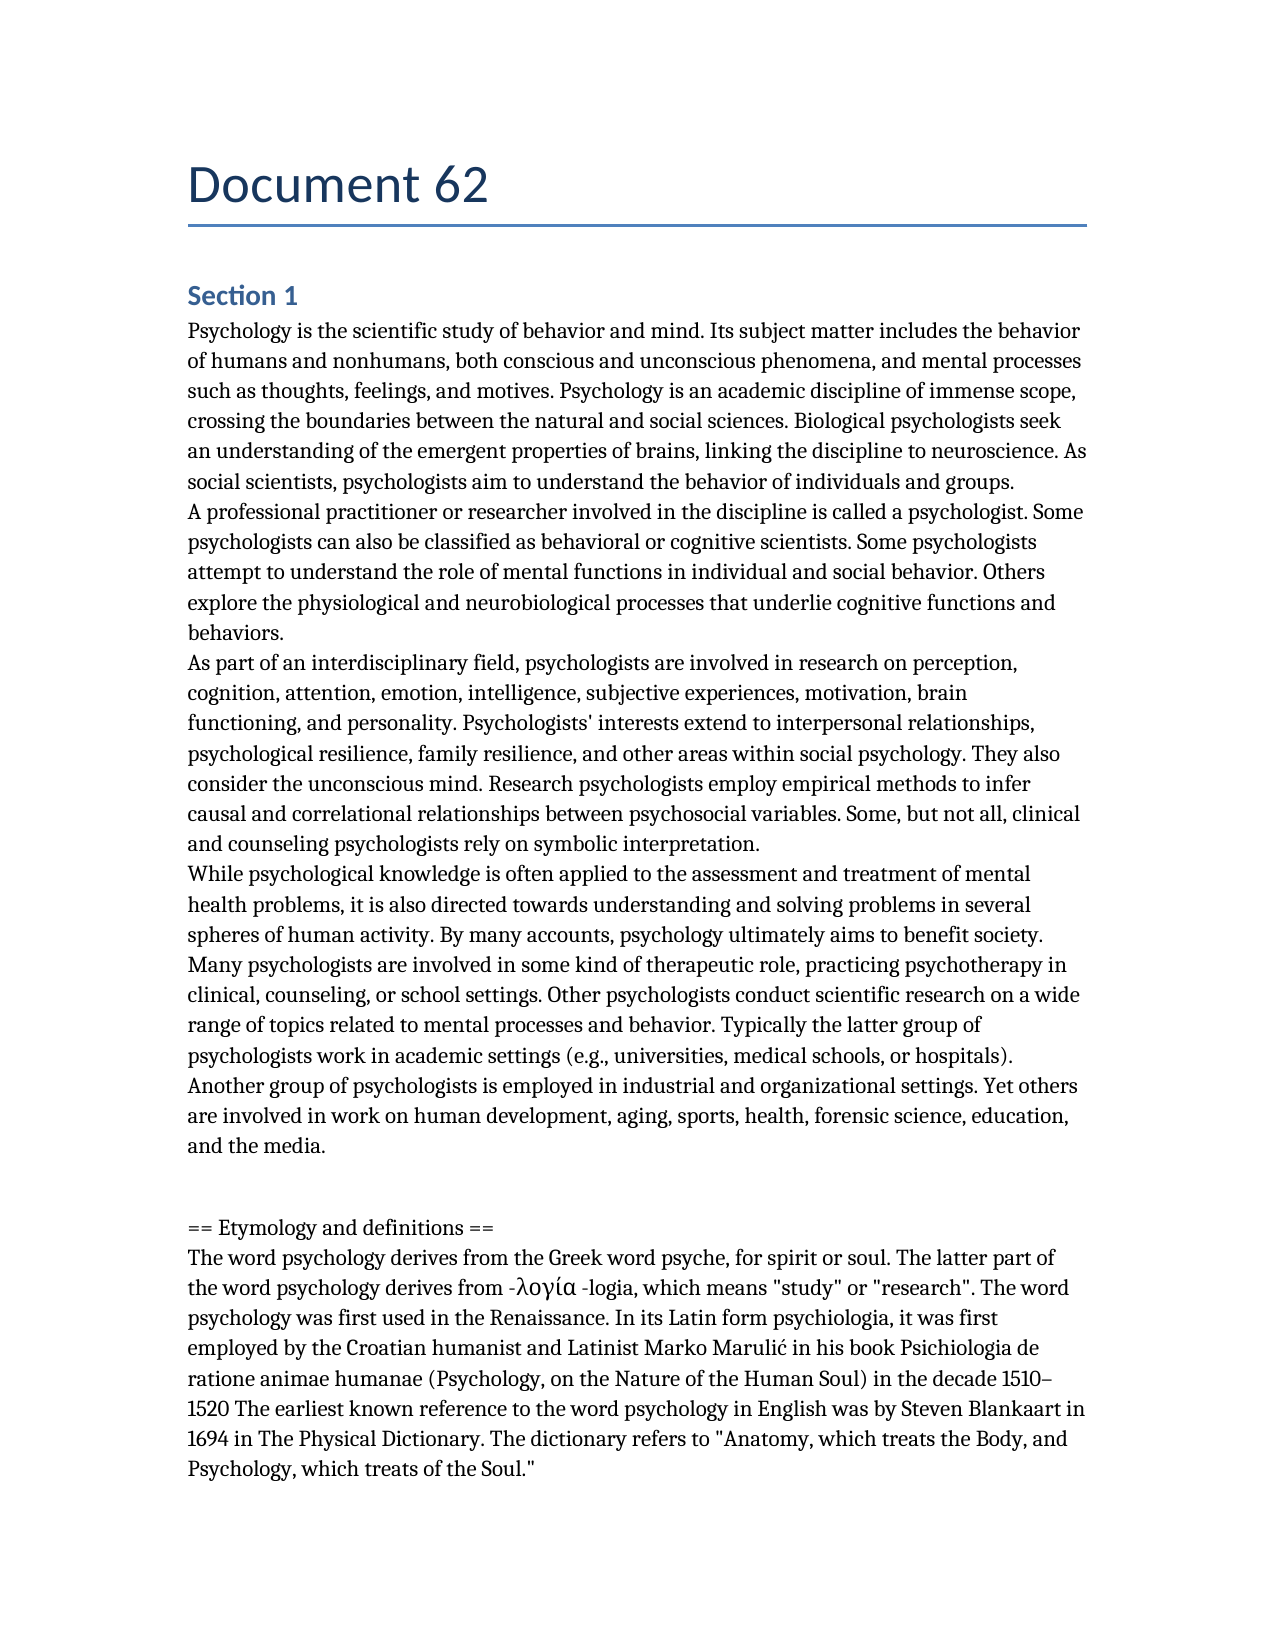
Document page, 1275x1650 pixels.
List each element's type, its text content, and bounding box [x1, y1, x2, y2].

title Document 62 [187, 150, 1087, 227]
text == Etymology and definitions == The word psychology derives from the Greek word psyche, for spirit or soul. The latter part of the word psychology derives from -λογία -logia, which means "study" or "research". The word psychology was first used in the Renaissance. In its Latin form psychiologia, it was first employed by the Croatian humanist and Latinist Marko Marulić in his book Psichiologia de ratione animae humanae (Psychology, on the Nature of the Human Soul) in the decade 1510–1520 The earliest known reference to the word psychology in English was by Steven Blankaart in 1694 in The Physical Dictionary. The dictionary refers to "Anatomy, which treats the Body, and Psychology, which treats of the Soul." [187, 1184, 1087, 1482]
subtitle Section 1 [187, 277, 1087, 312]
text Psychology is the scientific study of behavior and mind. Its subject matter includes the behavior of humans and nonhumans, both conscious and unconscious phenomena, and mental processes such as thoughts, feelings, and motives. Psychology is an academic discipline of immense scope, crossing the boundaries between the natural and social sciences. Biological psychologists seek an understanding of the emergent properties of brains, linking the discipline to neuroscience. As social scientists, psychologists aim to understand the behavior of individuals and groups. A professional practitioner or researcher involved in the discipline is called a psychologist. Some psychologists can also be classified as behavioral or cognitive scientists. Some psychologists attempt to understand the role of mental functions in individual and social behavior. Others explore the physiological and neurobiological processes that underlie cognitive functions and behaviors. As part of an interdisciplinary field, psychologists are involved in research on perception, cognition, attention, emotion, intelligence, subjective experiences, motivation, brain functioning, and personality. Psychologists' interests extend to interpersonal relationships, psychological resilience, family resilience, and other areas within social psychology. They also consider the unconscious mind. Research psychologists employ empirical methods to infer causal and correlational relationships between psychosocial variables. Some, but not all, clinical and counseling psychologists rely on symbolic interpretation. While psychological knowledge is often applied to the assessment and treatment of mental health problems, it is also directed towards understanding and solving problems in several spheres of human activity. By many accounts, psychology ultimately aims to benefit society. Many psychologists are involved in some kind of therapeutic role, practicing psychotherapy in clinical, counseling, or school settings. Other psychologists conduct scientific research on a wide range of topics related to mental processes and behavior. Typically the latter group of psychologists work in academic settings (e.g., universities, medical schools, or hospitals). Another group of psychologists is employed in industrial and organizational settings. Yet others are involved in work on human development, aging, sports, health, forensic science, education, and the media. [187, 317, 1087, 1159]
